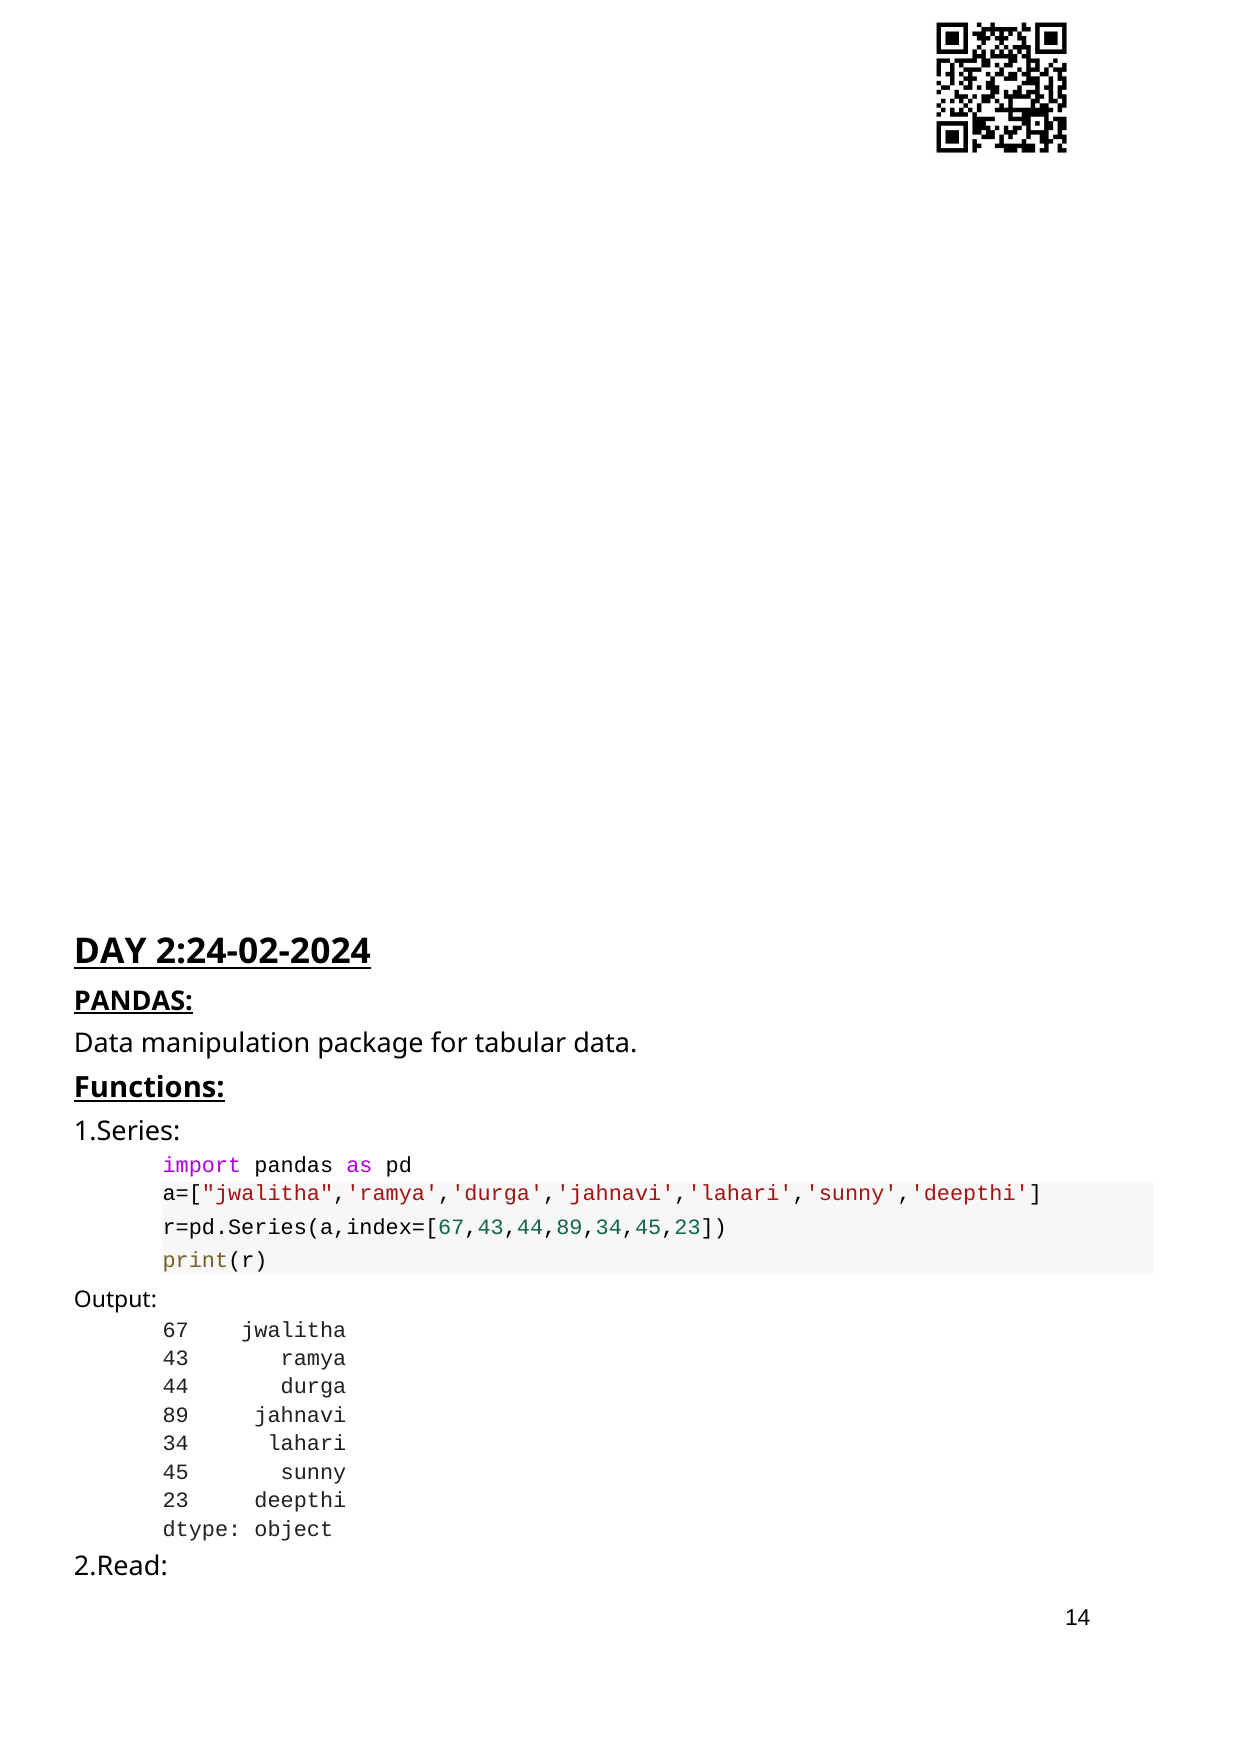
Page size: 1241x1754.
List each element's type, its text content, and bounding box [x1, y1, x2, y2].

text print(r) [162, 1249, 1153, 1274]
text 44 durga [162, 1376, 1153, 1400]
text 89 jahnavi [162, 1404, 1153, 1429]
text PANDAS: [74, 981, 1153, 1018]
text a=["jwalitha",'ramya','durga','jahnavi','lahari','sunny','deepthi'] [162, 1182, 1153, 1207]
text 67 jwalitha [162, 1319, 1153, 1343]
text r=pd.Series(a,index=[67,43,44,89,34,45,23]) [162, 1216, 1153, 1241]
text Data manipulation package for tabular data. [74, 1024, 1153, 1061]
text 23 deepthi [162, 1489, 1153, 1514]
text dtype: object [162, 1518, 1153, 1543]
text 43 ramya [162, 1347, 1153, 1372]
text 2.Read: [74, 1546, 1153, 1583]
text 45 sunny [162, 1461, 1153, 1486]
text Functions: [74, 1066, 1153, 1106]
text import pandas as pd [162, 1154, 1153, 1179]
text 34 lahari [162, 1432, 1153, 1457]
text Output: [74, 1283, 1153, 1314]
text 1.Series: [74, 1112, 1153, 1148]
text DAY 2:24-02-2024 [74, 926, 1153, 974]
